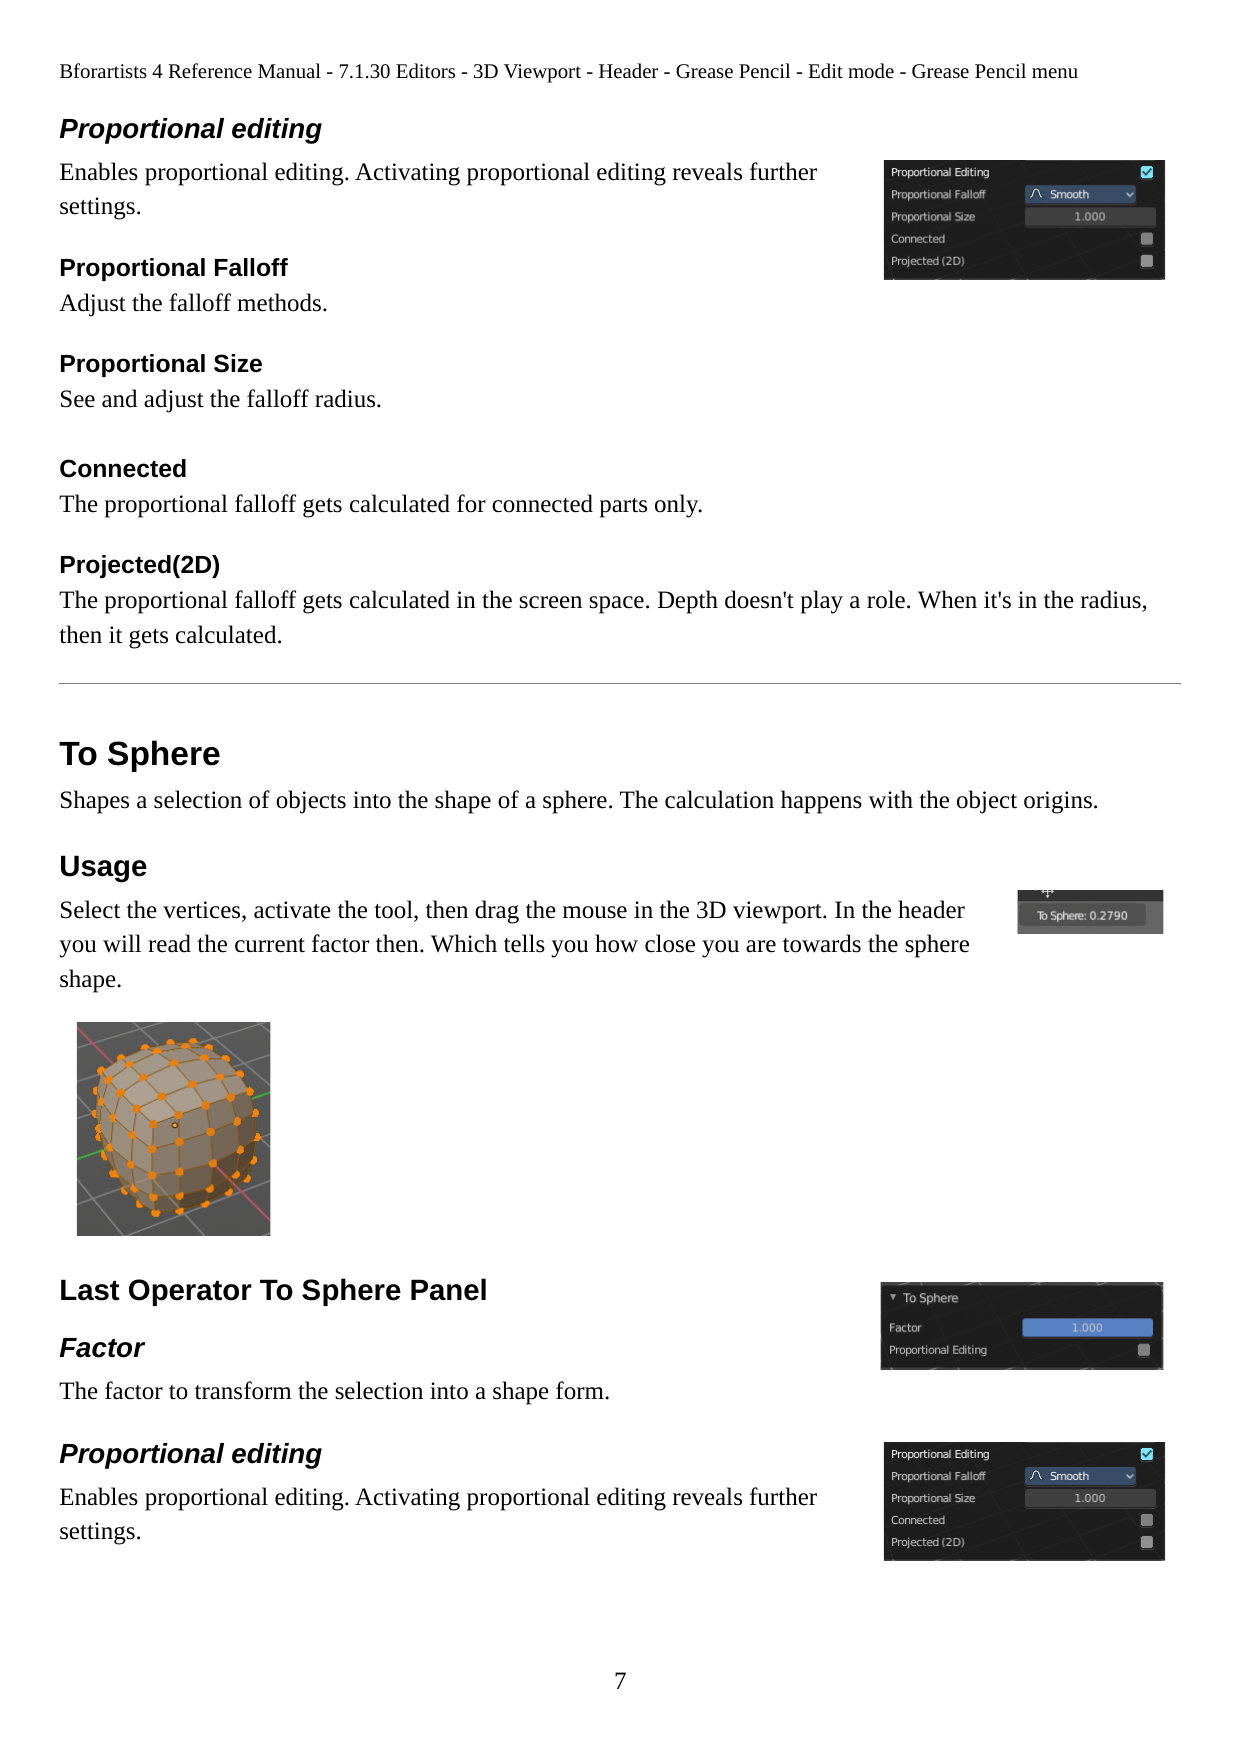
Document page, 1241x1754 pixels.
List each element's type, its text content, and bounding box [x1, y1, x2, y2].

text The factor to transform the selection into a shape form. [59, 1376, 1181, 1405]
text Adjust the falloff methods. [59, 288, 1181, 317]
picture [883, 160, 1166, 280]
subtitle Last Operator To Sphere Panel [59, 1273, 1181, 1307]
text Enables proportional editing. Activating proportional editing reveals further settings. [59, 1482, 883, 1545]
subtitle Proportional editing [59, 1437, 1181, 1469]
subtitle Projected(2D) [59, 551, 1181, 579]
picture [883, 1442, 1166, 1561]
subtitle To Sphere [59, 734, 1181, 772]
text The proportional falloff gets calculated for connected parts only. [59, 489, 1181, 518]
text Select the vertices, activate the tool, then drag the mouse in the 3D viewport. In the header you will read the current factor then. Which tells you how close you are towards the sphere shape. [59, 895, 1181, 993]
text See and adjust the falloff radius. [59, 384, 1181, 413]
picture [76, 1022, 271, 1236]
subtitle Proportional Falloff [59, 253, 1181, 282]
text The proportional falloff gets calculated in the screen space. Depth doesn't play a role. When it's in the radius, then it gets calculated. [59, 585, 1181, 648]
subtitle Factor [59, 1332, 880, 1363]
picture [880, 1282, 1164, 1370]
text Enables proportional editing. Activating proportional editing reveals further settings. [59, 157, 1181, 220]
subtitle [1164, 1332, 1181, 1363]
text Shapes a selection of objects into the shape of a sphere. The calculation happens with the object origins. [59, 785, 1181, 814]
subtitle Connected [59, 454, 1181, 483]
subtitle Proportional editing [59, 113, 1181, 144]
subtitle Usage [59, 849, 1181, 882]
subtitle Proportional Size [59, 349, 1181, 378]
picture [1017, 890, 1164, 934]
